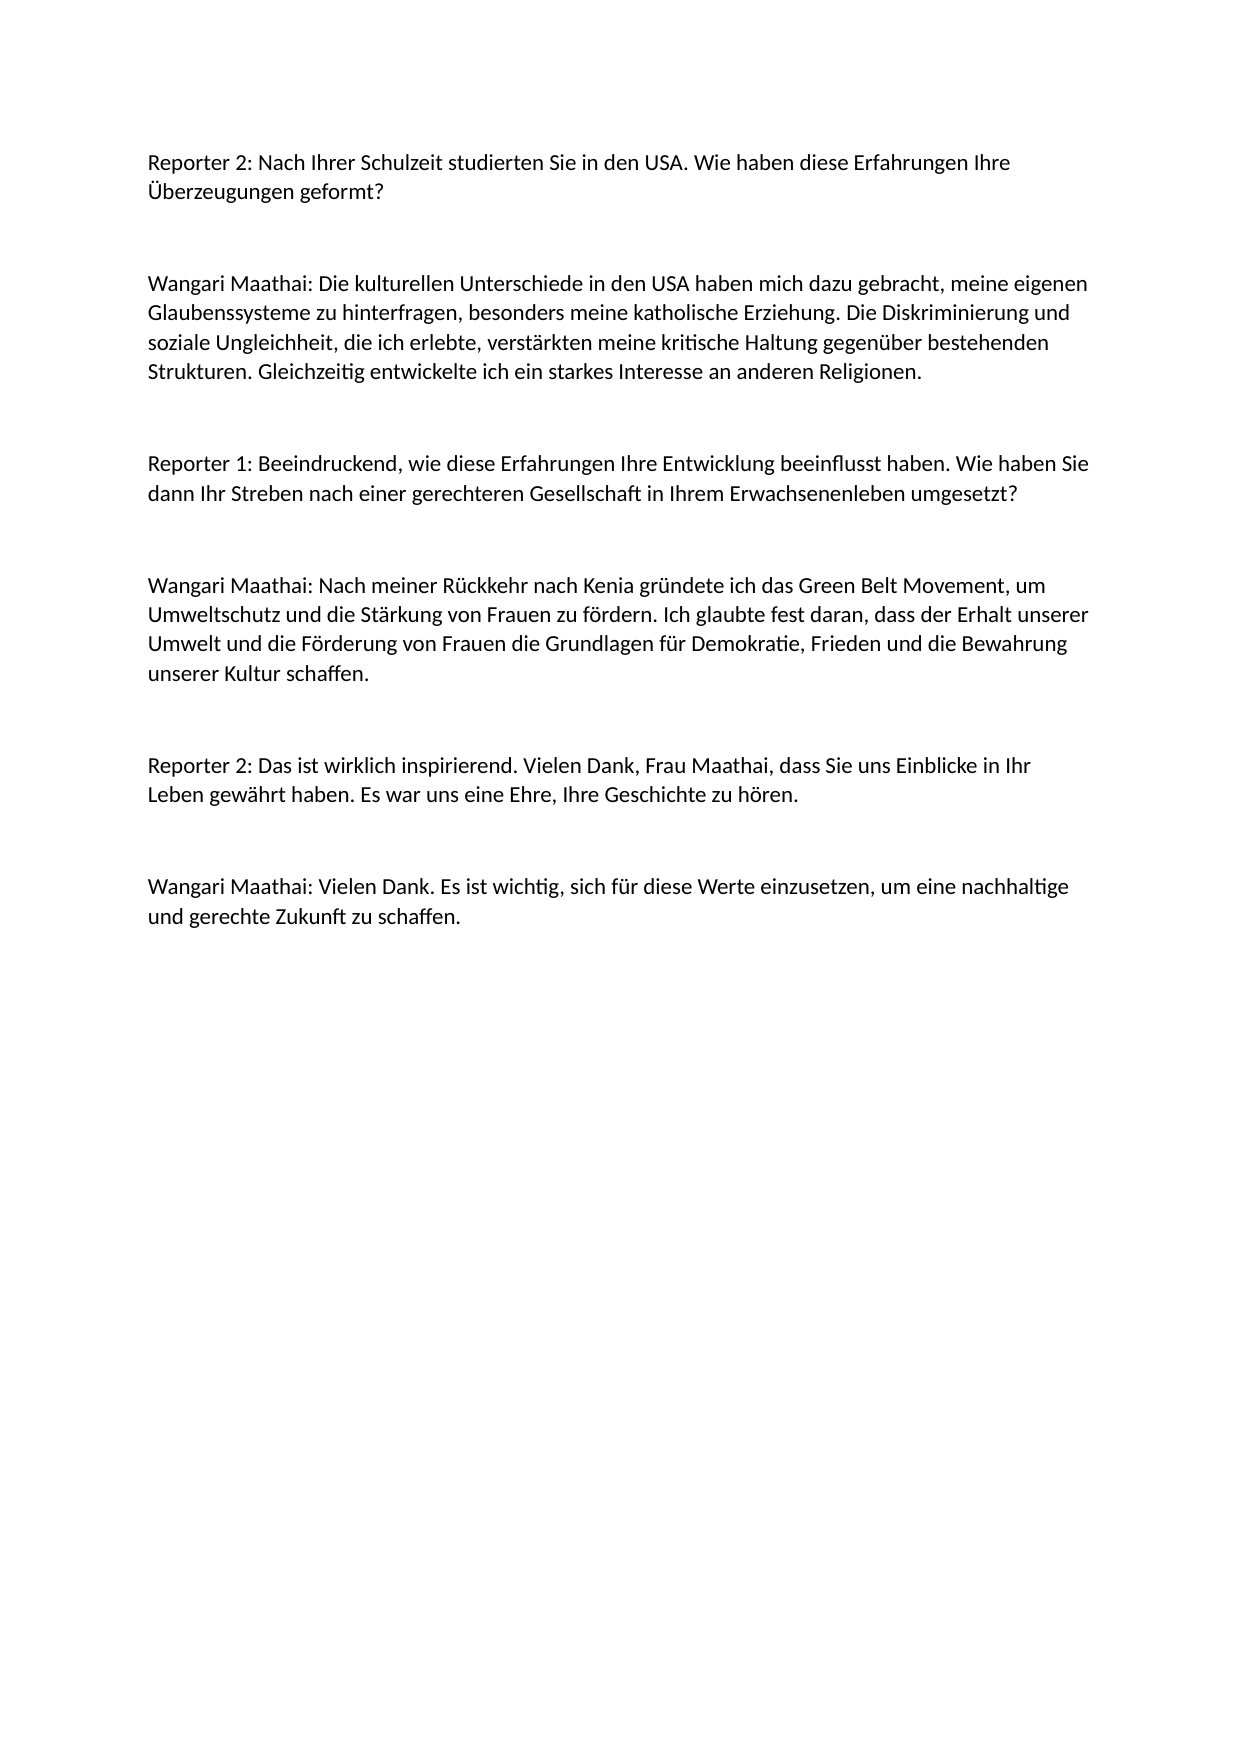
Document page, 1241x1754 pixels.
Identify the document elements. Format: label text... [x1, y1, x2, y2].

text Reporter 2: Das ist wirklich inspirierend. Vielen Dank, Frau Maathai, dass Sie uns Einblicke in Ihr Leben gewährt haben. Es war uns eine Ehre, Ihre Geschichte zu hören. [148, 751, 1093, 808]
text Wangari Maathai: Vielen Dank. Es ist wichtig, sich für diese Werte einzusetzen, um eine nachhaltige und gerechte Zukunft zu schaffen. [148, 872, 1093, 930]
text Wangari Maathai: Die kulturellen Unterschiede in den USA haben mich dazu gebracht, meine eigenen Glaubenssysteme zu hinterfragen, besonders meine katholische Erziehung. Die Diskriminierung und soziale Ungleichheit, die ich erlebte, verstärkten meine kritische Haltung gegenüber bestehenden Strukturen. Gleichzeitig entwickelte ich ein starkes Interesse an anderen Religionen. [148, 269, 1093, 385]
text Reporter 1: Beeindruckend, wie diese Erfahrungen Ihre Entwicklung beeinflusst haben. Wie haben Sie dann Ihr Streben nach einer gerechteren Gesellschaft in Ihrem Erwachsenenleben umgesetzt? [148, 449, 1093, 507]
text Wangari Maathai: Nach meiner Rückkehr nach Kenia gründete ich das Green Belt Movement, um Umweltschutz und die Stärkung von Frauen zu fördern. Ich glaubte fest daran, dass der Erhalt unserer Umwelt und die Förderung von Frauen die Grundlagen für Demokratie, Frieden und die Bewahrung unserer Kultur schaffen. [148, 571, 1093, 687]
text Reporter 2: Nach Ihrer Schulzeit studierten Sie in den USA. Wie haben diese Erfahrungen Ihre Überzeugungen geformt? [148, 148, 1093, 205]
